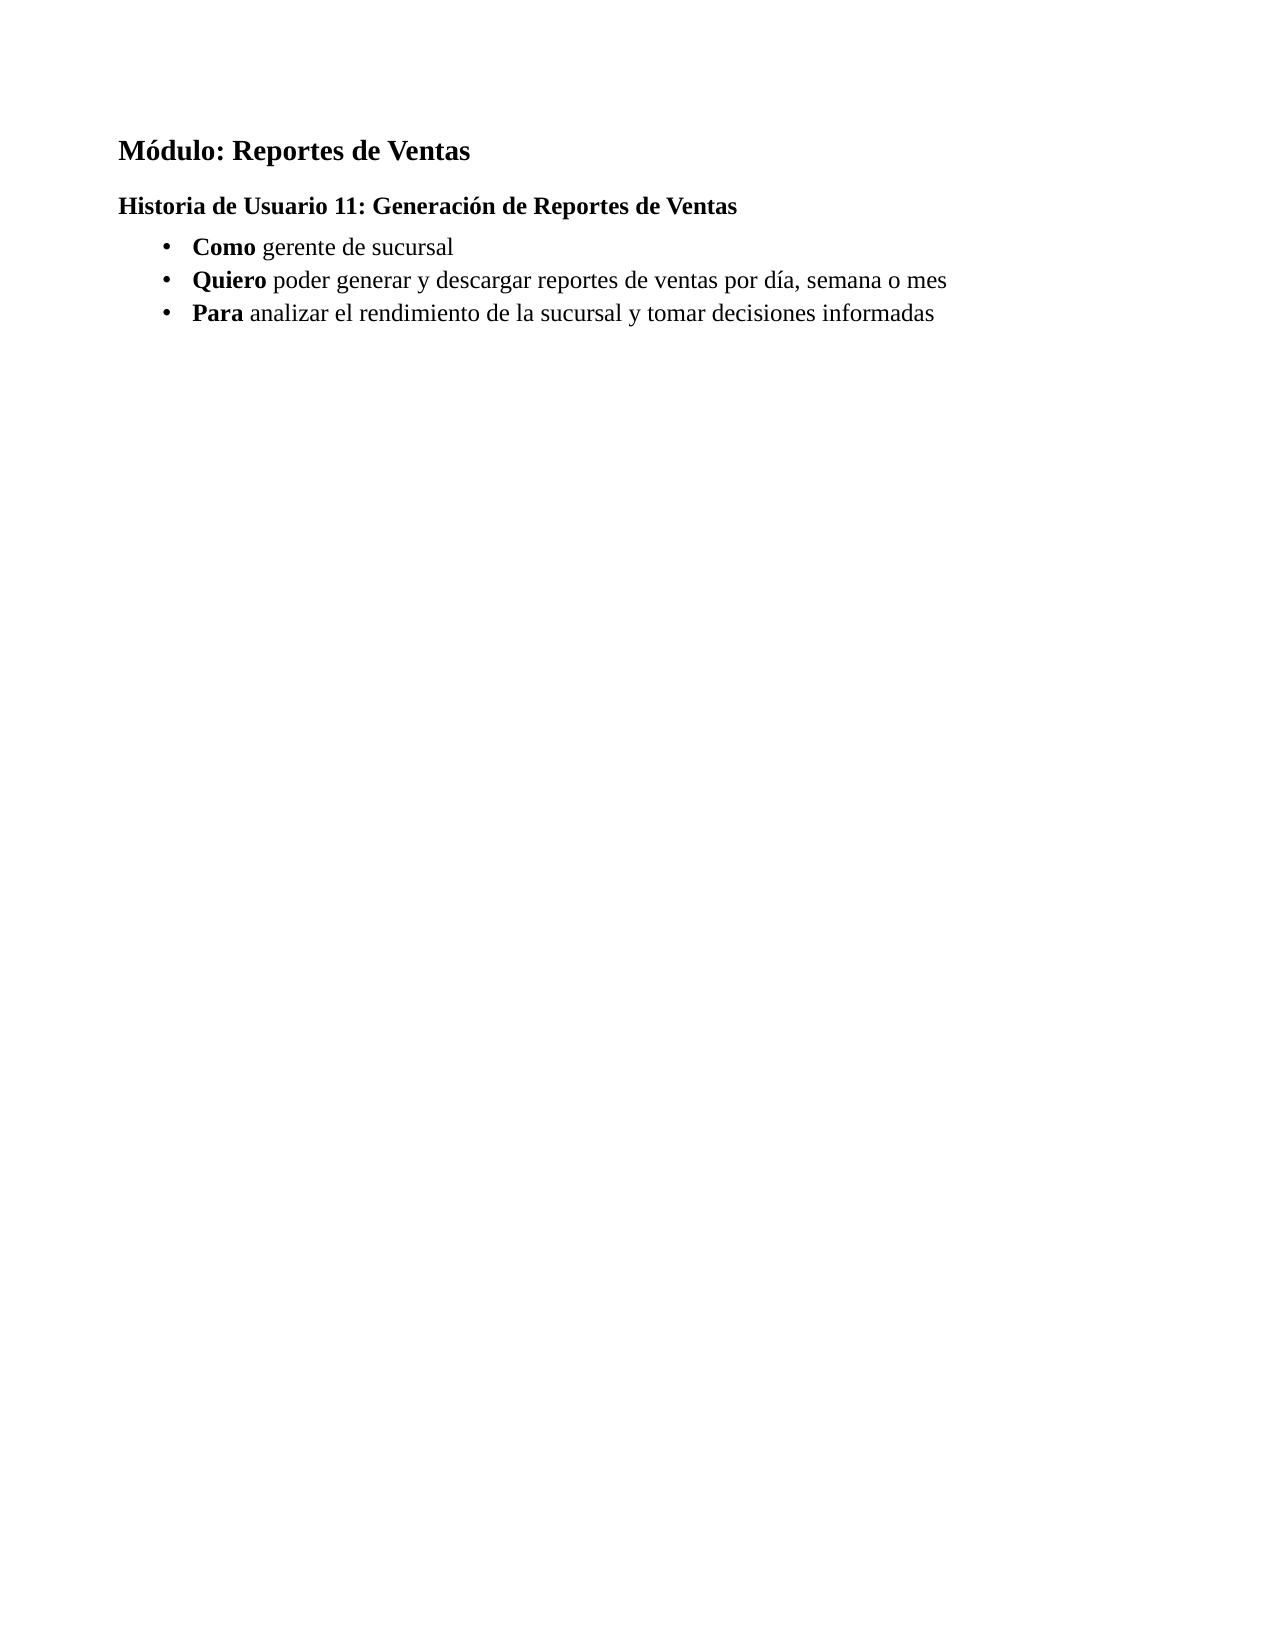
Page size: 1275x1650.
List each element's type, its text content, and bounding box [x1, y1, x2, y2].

list Quiero poder generar y descargar reportes de ventas por día, semana o mes [162, 266, 1157, 294]
list Como gerente de sucursal [162, 232, 1157, 261]
list Para analizar el rendimiento de la sucursal y tomar decisiones informadas [162, 298, 1157, 327]
subtitle Historia de Usuario 11: Generación de Reportes de Ventas [118, 191, 1157, 220]
subtitle Módulo: Reportes de Ventas [118, 133, 1157, 166]
